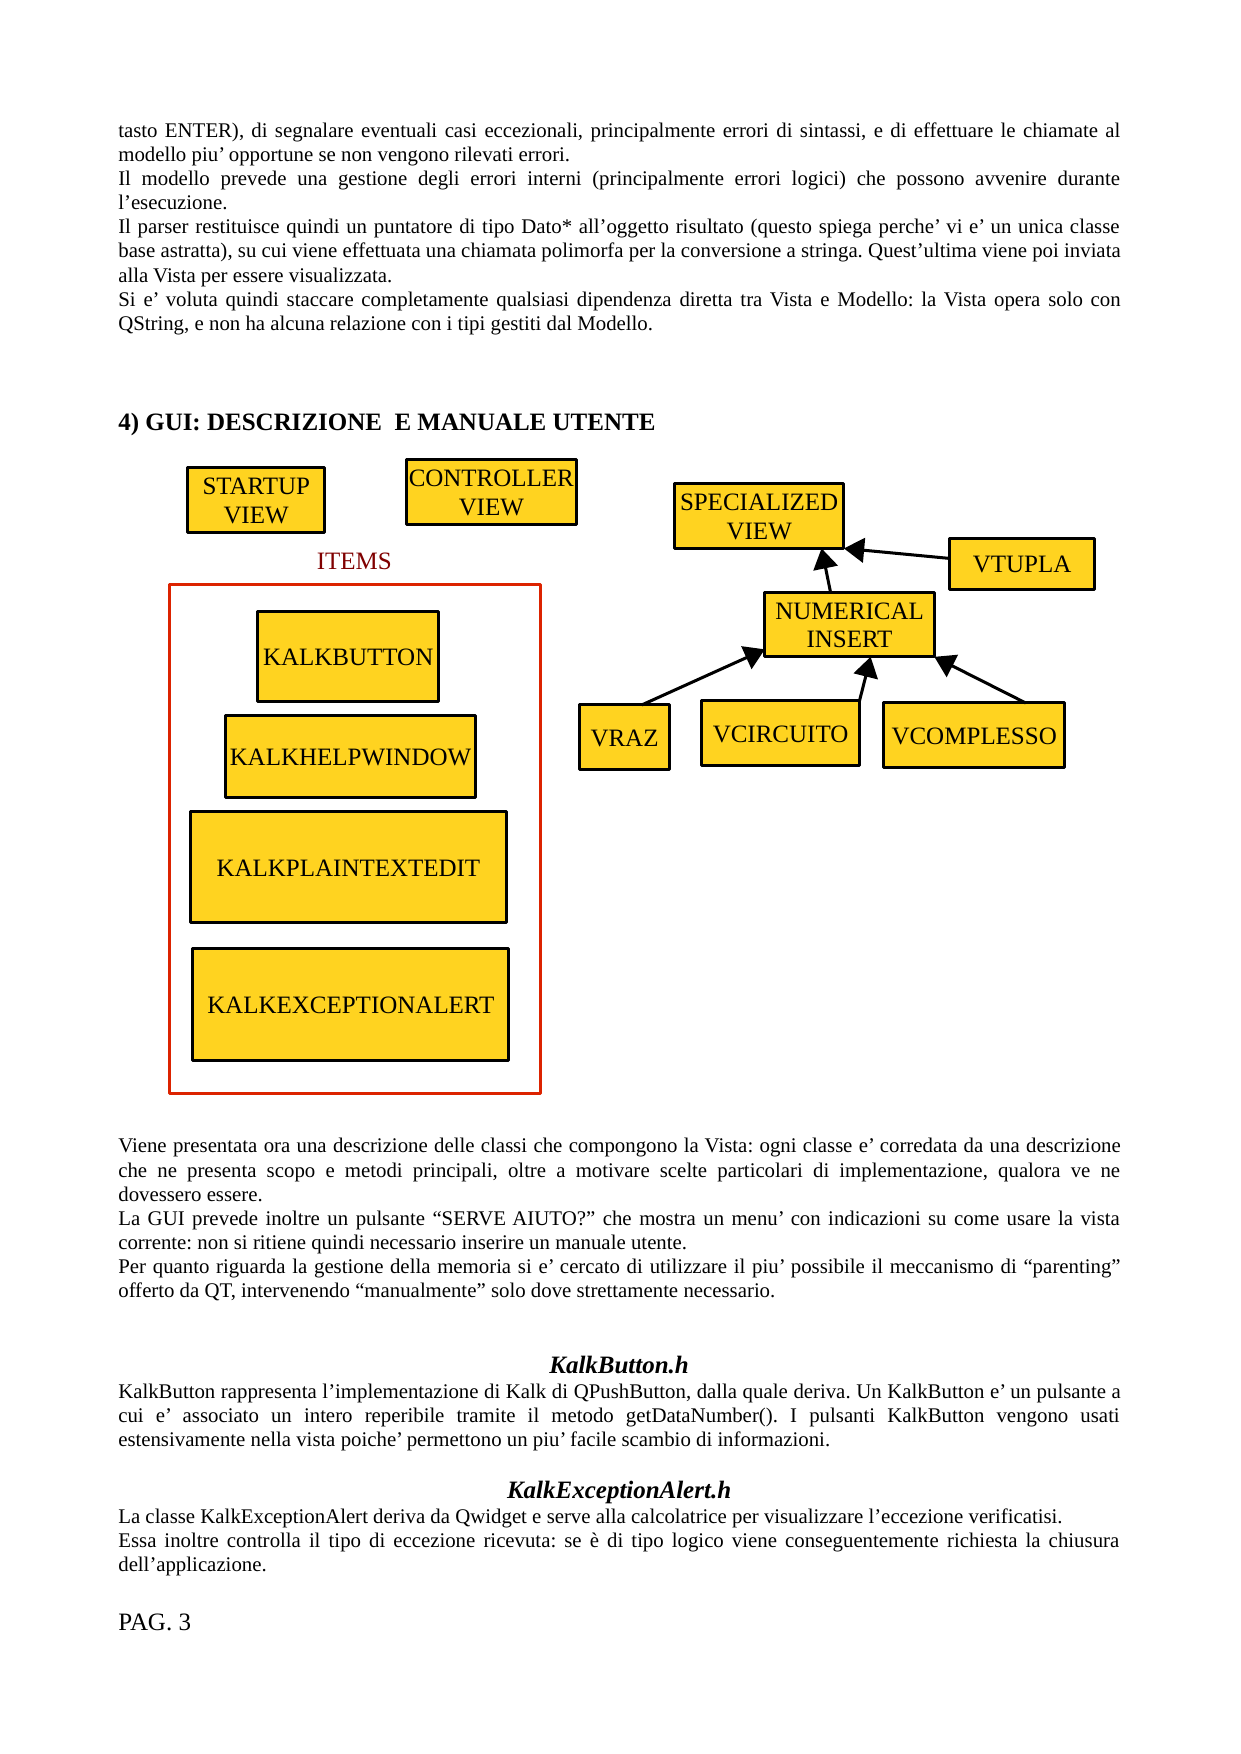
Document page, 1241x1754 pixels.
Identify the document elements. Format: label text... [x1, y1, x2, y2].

text La GUI prevede inoltre un pulsante “SERVE AIUTO?” che mostra un menu’ con indicazioni su come usare la vista corrente: non si ritiene quindi necessario inserire un manuale utente. [118, 1206, 1122, 1254]
text Per quanto riguarda la gestione della memoria si e’ cercato di utilizzare il piu’ possibile il meccanismo di “parenting” offerto da QT, intervenendo “manualmente” solo dove strettamente necessario. [118, 1254, 1122, 1302]
text La classe KalkExceptionAlert deriva da Qwidget e serve alla calcolatrice per visualizzare l’eccezione verificatisi. [118, 1504, 1122, 1528]
text tasto ENTER), di segnalare eventuali casi eccezionali, principalmente errori di sintassi, e di effettuare le chiamate al modello piu’ opportune se non vengono rilevati errori. [118, 118, 1122, 166]
text Essa inoltre controlla il tipo di eccezione ricevuta: se è di tipo logico viene conseguentemente richiesta la chiusura dell’applicazione. [118, 1528, 1122, 1576]
text Viene presentata ora una descrizione delle classi che compongono la Vista: ogni classe e’ corredata da una descrizione che ne presenta scopo e metodi principali, oltre a motivare scelte particolari di implementazione, qualora ve ne dovessero essere. [118, 1133, 1122, 1206]
text Si e’ voluta quindi staccare completamente qualsiasi dipendenza diretta tra Vista e Modello: la Vista opera solo con QString, e non ha alcuna relazione con i tipi gestiti dal Modello. [118, 287, 1122, 335]
text Il parser restituisce quindi un puntatore di tipo Dato* all’oggetto risultato (questo spiega perche’ vi e’ un unica classe base astratta), su cui viene effettuata una chiamata polimorfa per la conversione a stringa. Quest’ultima viene poi inviata alla Vista per essere visualizzata. [118, 214, 1122, 287]
text KalkExceptionAlert.h [118, 1475, 1122, 1504]
text Il modello prevede una gestione degli errori interni (principalmente errori logici) che possono avvenire durante l’esecuzione. [118, 166, 1122, 214]
text 4) GUI: DESCRIZIONE E MANUALE UTENTE [118, 407, 1122, 436]
text KalkButton.h [118, 1350, 1122, 1379]
text KalkButton rappresenta l’implementazione di Kalk di QPushButton, dalla quale deriva. Un KalkButton e’ un pulsante a cui e’ associato un intero reperibile tramite il metodo getDataNumber(). I pulsanti KalkButton vengono usati estensivamente nella vista poiche’ permettono un piu’ facile scambio di informazioni. [118, 1379, 1122, 1451]
